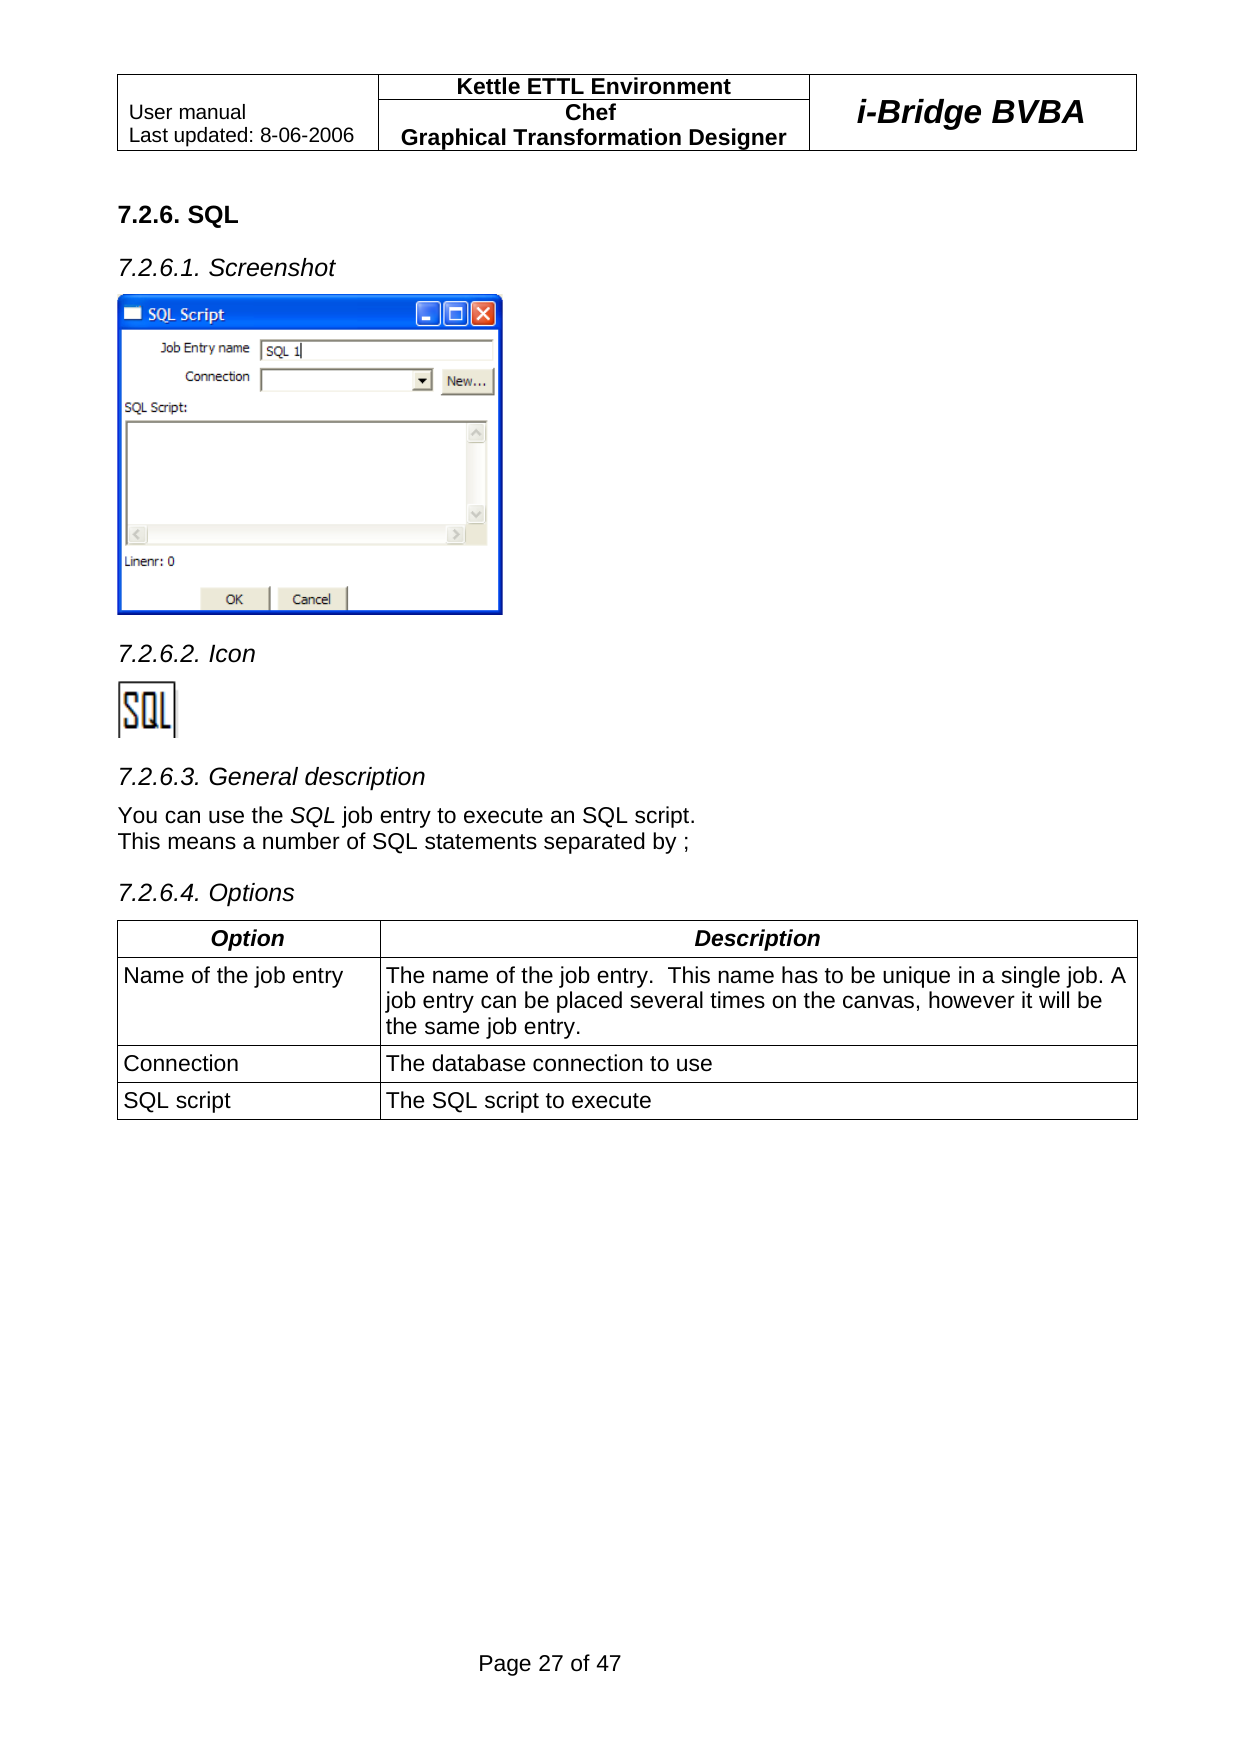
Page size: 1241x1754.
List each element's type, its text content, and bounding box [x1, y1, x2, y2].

table_cell Name of the job entry [118, 958, 380, 1045]
table_cell The database connection to use [381, 1046, 1137, 1082]
table_cell Connection [118, 1046, 380, 1082]
subtitle Icon [117, 640, 1137, 668]
subtitle General description [117, 763, 1137, 791]
subtitle Screenshot [117, 254, 1137, 282]
text You can use the SQL job entry to execute an SQL script. [117, 803, 1137, 829]
picture [117, 294, 503, 615]
table_header Option [118, 921, 380, 957]
subtitle Options [117, 879, 1137, 907]
subtitle SQL [117, 201, 1137, 229]
table_cell The name of the job entry. This name has to be unique in a single job. A job entry can be placed several times on the canvas, however it will be the same job entry. [381, 958, 1137, 1045]
table_cell The SQL script to execute [381, 1083, 1137, 1119]
table_cell SQL script [118, 1083, 380, 1119]
table_header Description [381, 921, 1137, 957]
text This means a number of SQL statements separated by ; [117, 829, 1137, 854]
